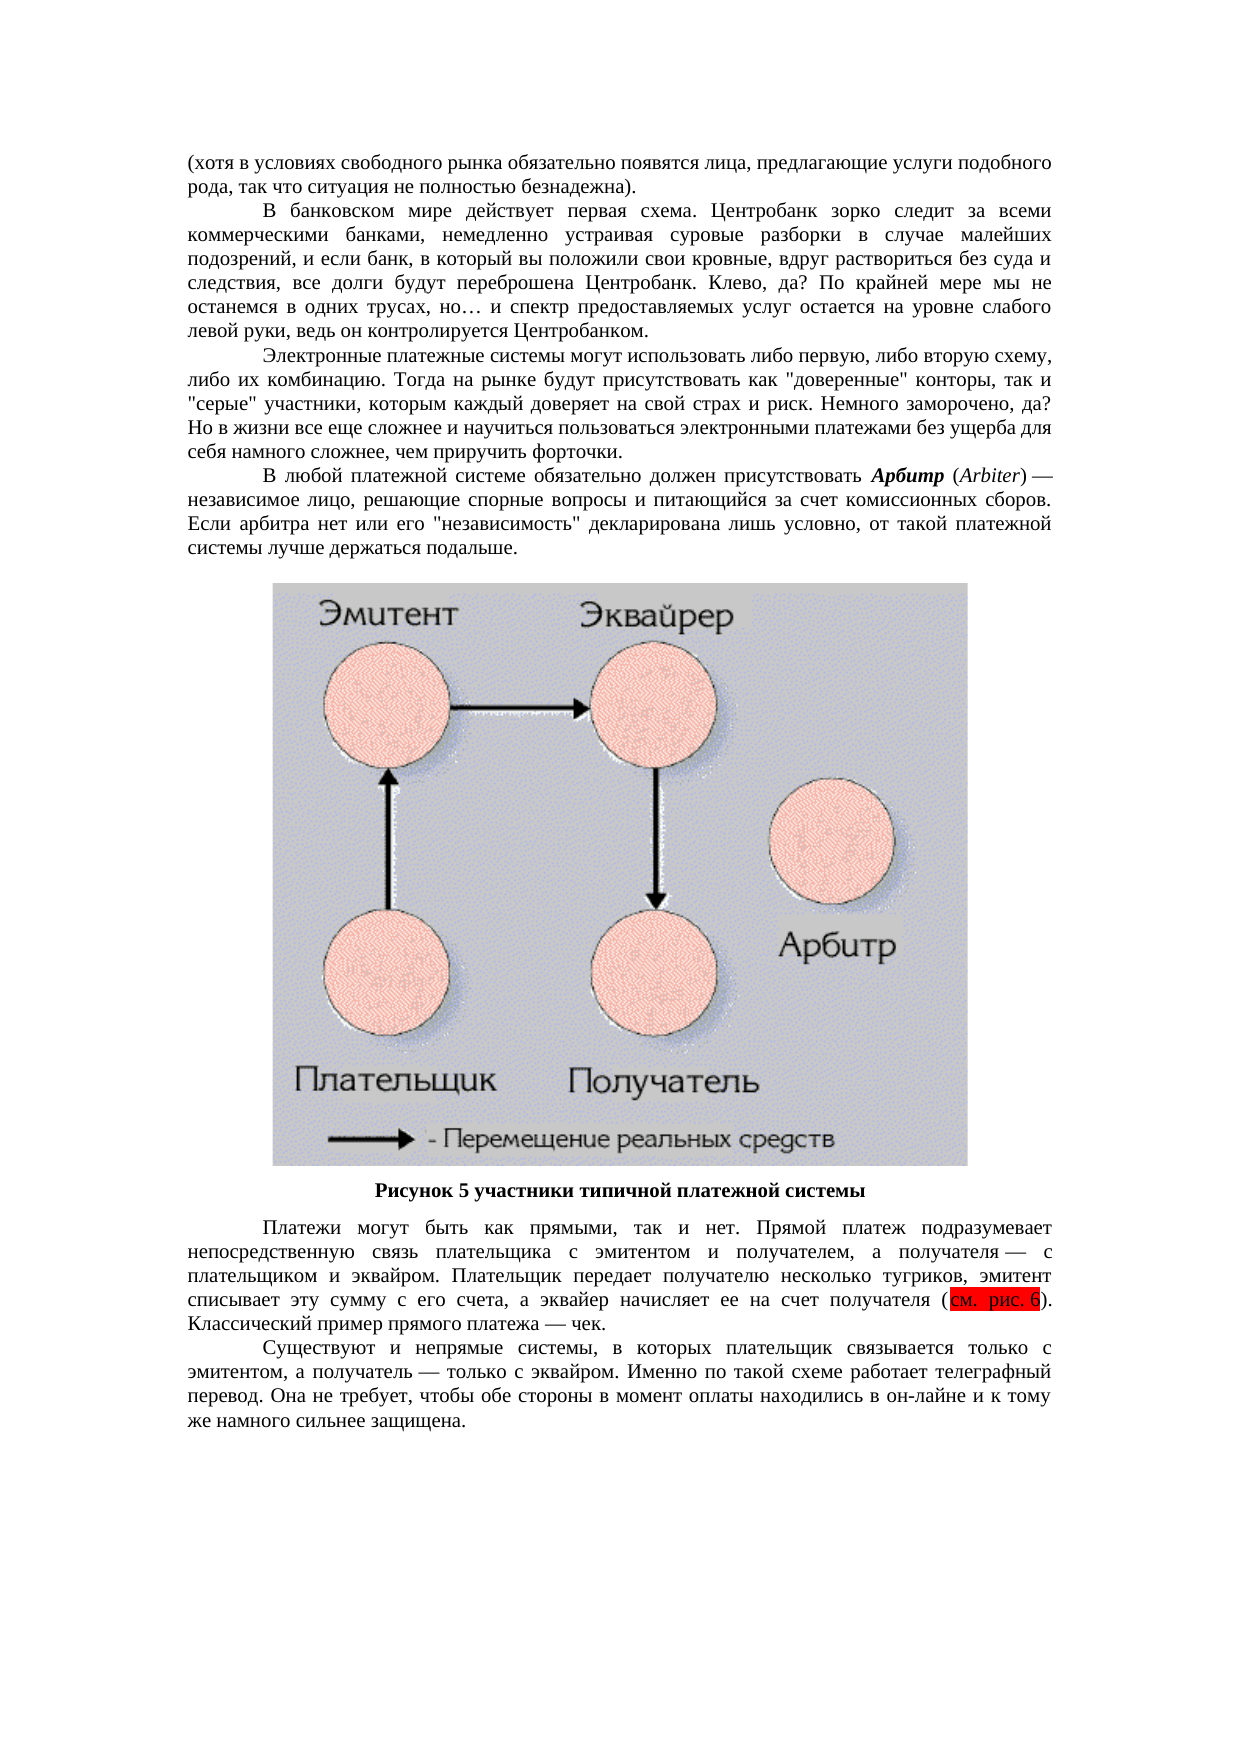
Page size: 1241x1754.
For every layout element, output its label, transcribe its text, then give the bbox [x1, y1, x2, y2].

text Электронные платежные системы могут использовать либо первую, либо вторую схему, либо их комбинацию. Тогда на рынке будут присутствовать как "доверенные" конторы, так и "серые" участники, которым каждый доверяет на свой страх и риск. Немного заморочено, да? Но в жизни все еще сложнее и научиться пользоваться электронными платежами без ущерба для себя намного сложнее, чем приручить форточки. [187, 342, 1053, 463]
text Рисунок 5 участники типичной платежной системы [187, 1178, 1053, 1202]
text Платежи могут быть как прямыми, так и нет. Прямой платеж подразумевает непосредственную связь плательщика с эмитентом и получателем, а получателя — с плательщиком и эквайром. Плательщик передает получателю несколько тугриков, эмитент списывает эту сумму с его счета, а эквайер начисляет ее на счет получателя (см. рис. 6). Классический пример прямого платежа — чек. [187, 1215, 1053, 1335]
text В любой платежной системе обязательно должен присутствовать Арбитр (Arbiter) — независимое лицо, решающие спорные вопросы и питающийся за счет комиссионных сборов. Если арбитра нет или его "независимость" декларирована лишь условно, от такой платежной системы лучше держаться подальше. [187, 463, 1053, 559]
text Существуют и непрямые системы, в которых плательщик связывается только с эмитентом, а получатель — только с эквайром. Именно по такой схеме работает телеграфный перевод. Она не требует, чтобы обе стороны в момент оплаты находились в он-лайне и к тому же намного сильнее защищена. [187, 1335, 1053, 1432]
text (хотя в условиях свободного рынка обязательно появятся лица, предлагающие услуги подобного рода, так что ситуация не полностью безнадежна). [187, 150, 1053, 198]
text В банковском мире действует первая схема. Центробанк зорко следит за всеми коммерческими банками, немедленно устраивая суровые разборки в случае малейших подозрений, и если банк, в который вы положили свои кровные, вдруг раствориться без суда и следствия, все долги будут переброшена Центробанк. Клево, да? По крайней мере мы не останемся в одних трусах, но… и спектр предоставляемых услуг остается на уровне слабого левой руки, ведь он контролируется Центробанком. [187, 198, 1053, 342]
picture [272, 583, 968, 1166]
